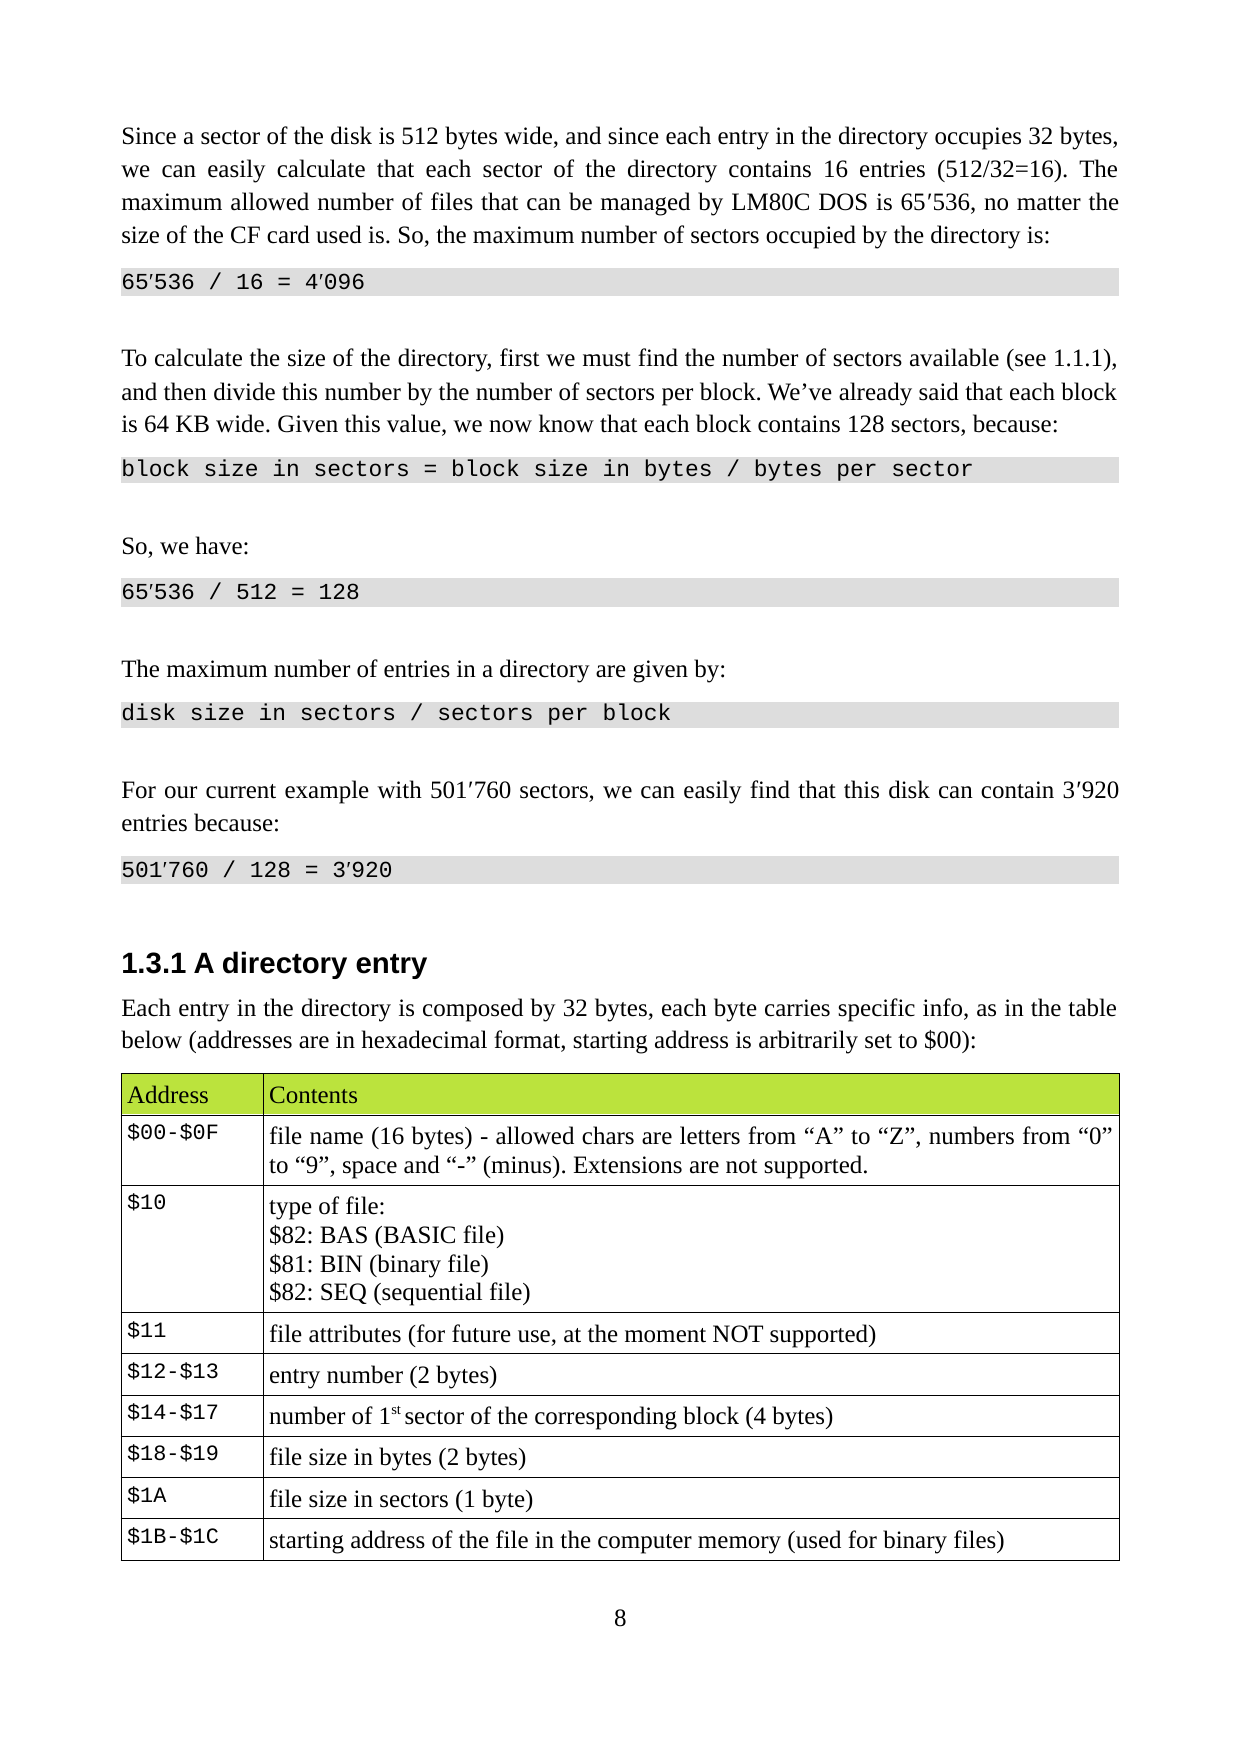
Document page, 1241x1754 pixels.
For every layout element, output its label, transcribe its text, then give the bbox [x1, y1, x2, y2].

table_cell entry number (2 bytes) [264, 1354, 1119, 1394]
table_cell $00-$0F [122, 1116, 263, 1184]
text For our current example with 501ʹ760 sectors, we can easily find that this disk can contain 3ʹ920 entries because: [121, 775, 1119, 837]
text Since a sector of the disk is 512 bytes wide, and since each entry in the directory occupies 32 bytes, we can easily calculate that each sector of the directory contains 16 entries (512/32=16). The maximum allowed number of files that can be managed by LM80C DOS is 65ʹ536, no matter the size of the CF card used is. So, the maximum number of sectors occupied by the directory is: [121, 121, 1119, 249]
table_cell file attributes (for future use, at the moment NOT supported) [264, 1313, 1119, 1353]
table_cell file size in sectors (1 byte) [264, 1478, 1119, 1518]
table_cell $11 [122, 1313, 263, 1353]
table_cell type of file: $82: BAS (BASIC file) $81: BIN (binary file) $82: SEQ (sequential file) [264, 1186, 1119, 1312]
text 65ʹ536 / 16 = 4ʹ096 [121, 268, 1119, 296]
table_header Contents [264, 1074, 1119, 1114]
text disk size in sectors / sectors per block [671, 702, 1119, 728]
table_cell $1B-$1C [122, 1519, 263, 1559]
text 501ʹ760 / 128 = 3ʹ920 [351, 856, 1119, 884]
table_cell $12-$13 [122, 1354, 263, 1394]
table_cell $14-$17 [122, 1396, 263, 1436]
text Each entry in the directory is composed by 32 bytes, each byte carries specific info, as in the table below (addresses are in hexadecimal format, starting address is arbitrarily set to $00): [121, 993, 1119, 1054]
text The maximum number of entries in a directory are given by: [121, 654, 1119, 683]
table_cell $18-$19 [122, 1437, 263, 1477]
table_cell number of 1st sector of the corresponding block (4 bytes) [264, 1396, 1119, 1436]
text 65ʹ536 / 512 = 128 [121, 578, 1119, 607]
text block size in sectors = block size in bytes / bytes per sector [973, 457, 1119, 483]
text To calculate the size of the directory, first we must find the number of sectors available (see 1.1.1), and then divide this number by the number of sectors per block. We’ve already said that each block is 64 KB wide. Given this value, we now know that each block contains 128 sectors, because: [121, 343, 1119, 438]
text So, we have: [121, 531, 1119, 559]
table_cell $10 [122, 1186, 263, 1312]
table_header Address [122, 1074, 263, 1114]
table_cell starting address of the file in the computer memory (used for binary files) [264, 1519, 1119, 1559]
table_cell $1A [122, 1478, 263, 1518]
table_cell file name (16 bytes) - allowed chars are letters from “A” to “Z”, numbers from “0” to “9”, space and “-” (minus). Extensions are not supported. [264, 1116, 1119, 1184]
subtitle 1.3.1 A directory entry [121, 946, 1119, 980]
table_cell file size in bytes (2 bytes) [264, 1437, 1119, 1477]
